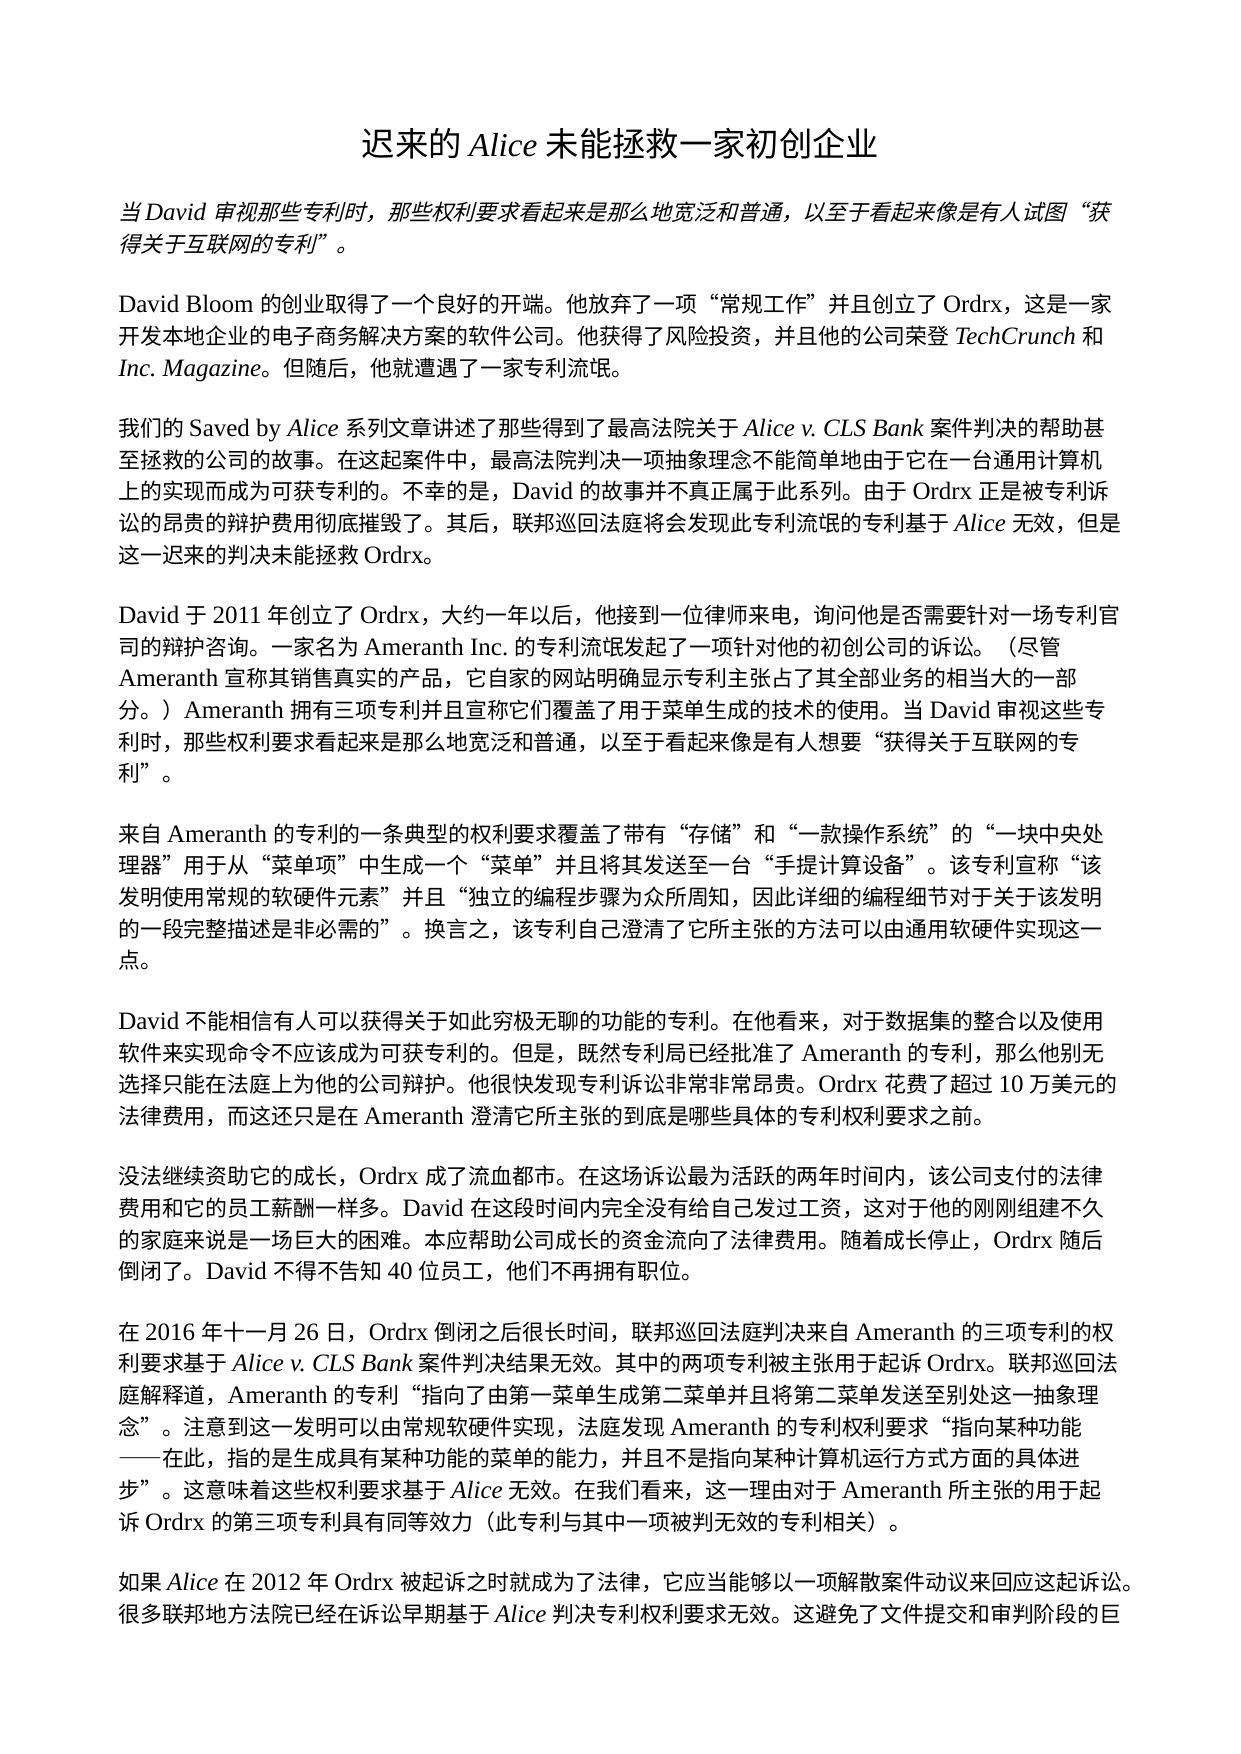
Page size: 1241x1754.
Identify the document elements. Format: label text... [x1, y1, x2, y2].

text 来自 Ameranth 的专利的一条典型的权利要求覆盖了带有“存储”和“一款操作系统”的“一块中央处理器”用于从“菜单项”中生成一个“菜单”并且将其发送至一台“手提计算设备”。该专利宣称“该发明使用常规的软硬件元素”并且“独立的编程步骤为众所周知，因此详细的编程细节对于关于该发明的一段完整描述是非必需的”。换言之，该专利自己澄清了它所主张的方法可以由通用软硬件实现这一点。 [118, 817, 1122, 975]
text David 不能相信有人可以获得关于如此穷极无聊的功能的专利。在他看来，对于数据集的整合以及使用软件来实现命令不应该成为可获专利的。但是，既然专利局已经批准了 Ameranth 的专利，那么他别无选择只能在法庭上为他的公司辩护。他很快发现专利诉讼非常非常昂贵。Ordrx 花费了超过 10 万美元的法律费用，而这还只是在 Ameranth 澄清它所主张的到底是哪些具体的专利权利要求之前。 [118, 1004, 1122, 1131]
text 没法继续资助它的成长，Ordrx 成了流血都市。在这场诉讼最为活跃的两年时间内，该公司支付的法律费用和它的员工薪酬一样多。David 在这段时间内完全没有给自己发过工资，这对于他的刚刚组建不久的家庭来说是一场巨大的困难。本应帮助公司成长的资金流向了法律费用。随着成长停止，Ordrx 随后倒闭了。David 不得不告知 40 位员工，他们不再拥有职位。 [118, 1159, 1122, 1286]
text 在 2016 年十一月 26 日，Ordrx 倒闭之后很长时间，联邦巡回法庭判决来自 Ameranth 的三项专利的权利要求基于 Alice v. CLS Bank 案件判决结果无效。其中的两项专利被主张用于起诉 Ordrx。联邦巡回法庭解释道，Ameranth 的专利“指向了由第一菜单生成第二菜单并且将第二菜单发送至别处这一抽象理念”。注意到这一发明可以由常规软硬件实现，法庭发现 Ameranth 的专利权利要求“指向某种功能——在此，指的是生成具有某种功能的菜单的能力，并且不是指向某种计算机运行方式方面的具体进步”。这意味着这些权利要求基于 Alice 无效。在我们看来，这一理由对于 Ameranth 所主张的用于起诉 Ordrx 的第三项专利具有同等效力（此专利与其中一项被判无效的专利相关）。 [118, 1315, 1122, 1536]
text David 于 2011 年创立了 Ordrx，大约一年以后，他接到一位律师来电，询问他是否需要针对一场专利官司的辩护咨询。一家名为 Ameranth Inc. 的专利流氓发起了一项针对他的初创公司的诉讼。（尽管 Ameranth 宣称其销售真实的产品，它自家的网站明确显示专利主张占了其全部业务的相当大的一部分。）Ameranth 拥有三项专利并且宣称它们覆盖了用于菜单生成的技术的使用。当 David 审视这些专利时，那些权利要求看起来是那么地宽泛和普通，以至于看起来像是有人想要“获得关于互联网的专利”。 [118, 598, 1122, 788]
text 当 David 审视那些专利时，那些权利要求看起来是那么地宽泛和普通，以至于看起来像是有人试图“获得关于互联网的专利”。 [118, 195, 1122, 258]
text 迟来的 Alice 未能拯救一家初创企业 [118, 118, 1122, 166]
text 我们的 Saved by Alice 系列文章讲述了那些得到了最高法院关于 Alice v. CLS Bank 案件判决的帮助甚至拯救的公司的故事。在这起案件中，最高法院判决一项抽象理念不能简单地由于它在一台通用计算机上的实现而成为可获专利的。不幸的是，David 的故事并不真正属于此系列。由于 Ordrx 正是被专利诉讼的昂贵的辩护费用彻底摧毁了。其后，联邦巡回法庭将会发现此专利流氓的专利基于 Alice 无效，但是这一迟来的判决未能拯救 Ordrx。 [118, 411, 1122, 569]
text 如果 Alice 在 2012 年 Ordrx 被起诉之时就成为了法律，它应当能够以一项解散案件动议来回应这起诉讼。很多联邦地方法院已经在诉讼早期基于 Alice 判决专利权利要求无效。这避免了文件提交和审判阶段的巨大费用。对于 David 来说不幸的是，最高法院是在他的公司被起诉两年之后才签发了 Alice 案件判决。如果国会想要推翻 Alice，那么更多的像 David 这样的初创者将会面临毁灭性的专利诉讼。 [118, 1565, 1122, 1628]
text David Bloom 的创业取得了一个良好的开端。他放弃了一项“常规工作”并且创立了 Ordrx，这是一家开发本地企业的电子商务解决方案的软件公司。他获得了风险投资，并且他的公司荣登 TechCrunch 和 Inc. Magazine。但随后，他就遭遇了一家专利流氓。 [118, 287, 1122, 382]
